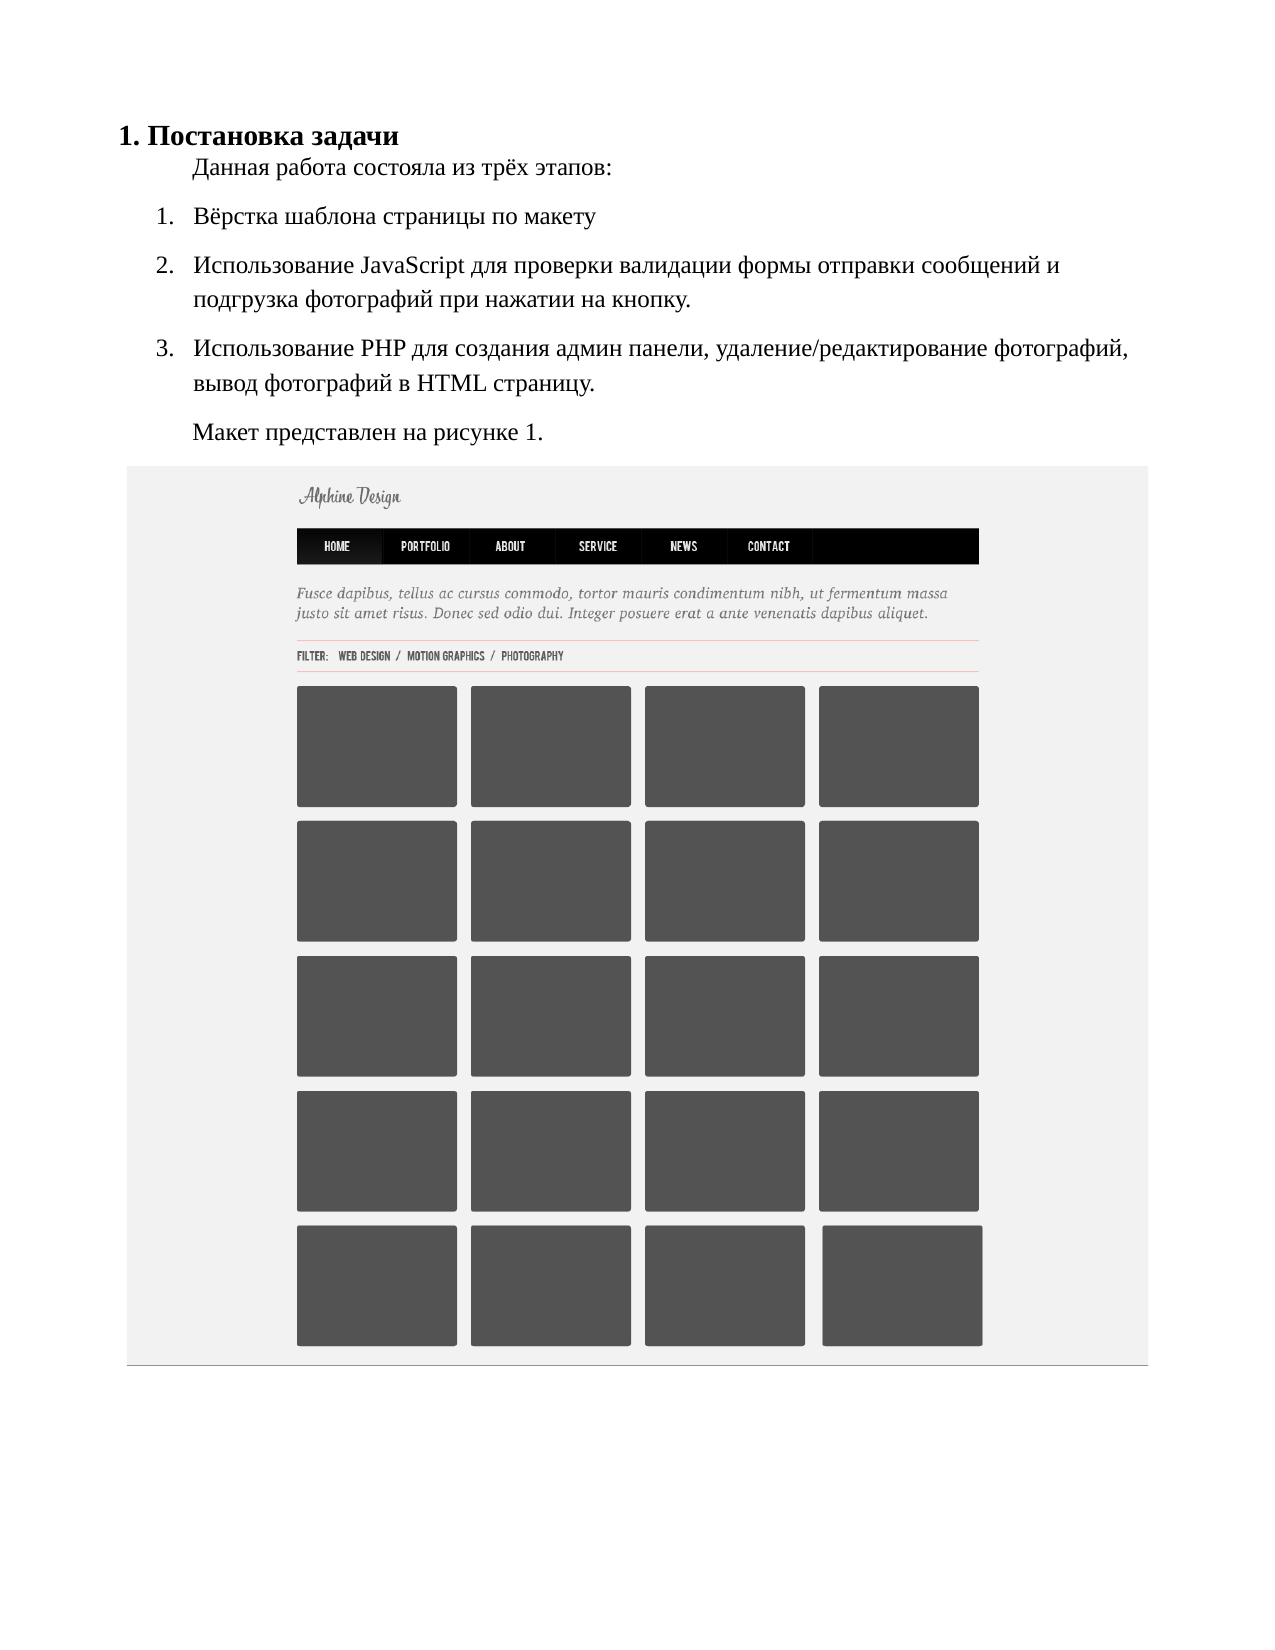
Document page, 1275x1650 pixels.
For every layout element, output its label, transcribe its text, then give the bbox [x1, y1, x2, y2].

list Использование PHP для создания админ панели, удаление/редактирование фотографий, вывод фотографий в HTML страницу. [156, 333, 1157, 397]
list Вёрстка шаблона страницы по макету [156, 201, 1157, 229]
text Макет представлен на рисунке 1. [118, 417, 1157, 446]
list Использование JavaScript для проверки валидации формы отправки сообщений и подгрузка фотографий при нажатии на кнопку. [156, 250, 1157, 313]
text 1. Постановка задачи [118, 118, 1157, 152]
text Данная работа состояла из трёх этапов: [118, 152, 1157, 180]
